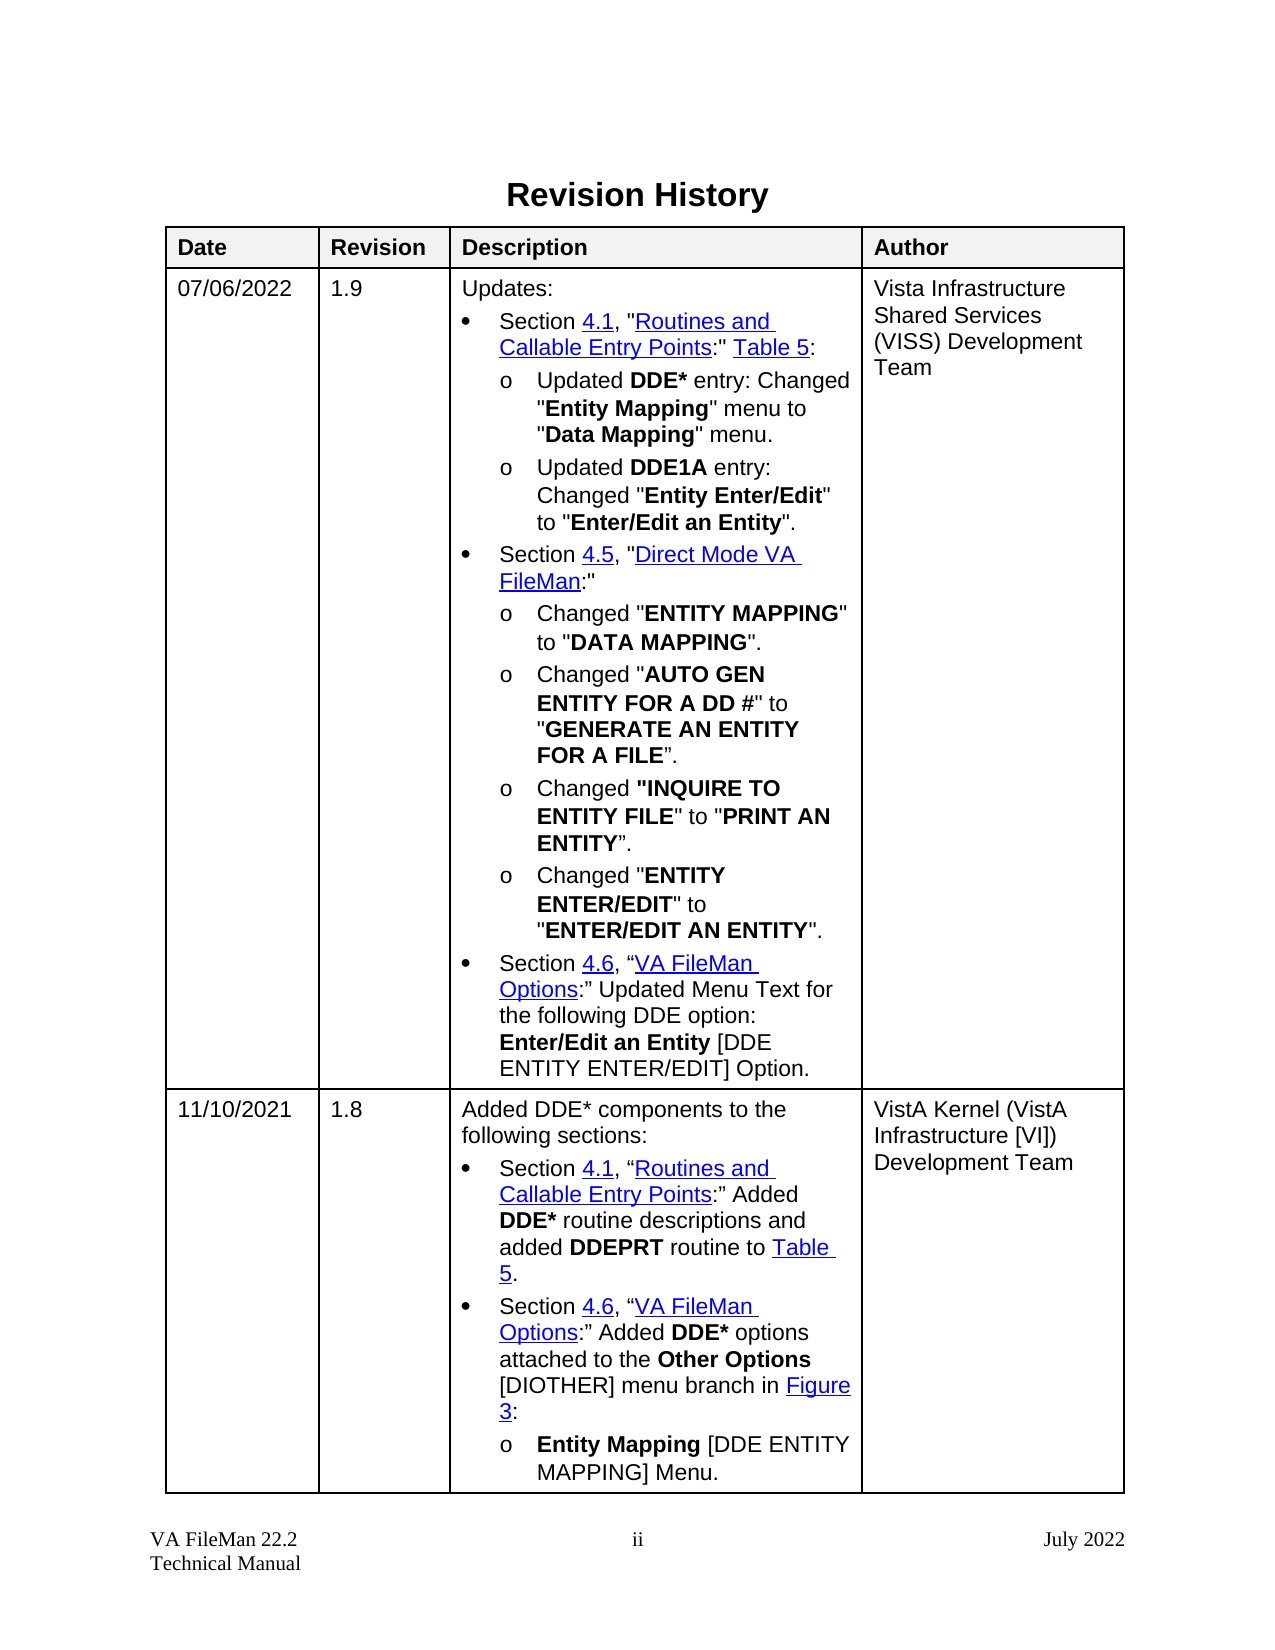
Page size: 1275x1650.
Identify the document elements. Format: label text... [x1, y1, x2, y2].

table_cell 1.9 [320, 269, 449, 1087]
table_cell 11/10/2021 [167, 1090, 318, 1492]
table_cell Updates: Section 4.1, "Routines and Callable Entry Points:" Table 5: Updated DDE* entry: Changed "Entity Mapping" menu to "Data Mapping" menu. Updated DDE1A entry: Changed "Entity Enter/Edit" to "Enter/Edit an Entity". Section 4.5, "Direct Mode VA FileMan:" Changed "ENTITY MAPPING" to "DATA MAPPING". Changed "AUTO GEN ENTITY FOR A DD #" to "GENERATE AN ENTITY FOR A FILE”. Changed "INQUIRE TO ENTITY FILE" to "PRINT AN ENTITY”. Changed "ENTITY ENTER/EDIT" to "ENTER/EDIT AN ENTITY". Section 4.6, “VA FileMan Options:” Updated Menu Text for the following DDE option: Enter/Edit an Entity [DDE ENTITY ENTER/EDIT] Option. [451, 269, 861, 1087]
subtitle Revision History [150, 175, 1125, 213]
table_header Author [863, 228, 1123, 267]
table_header Date [167, 228, 318, 267]
table_header Revision [320, 228, 449, 267]
table_cell 07/06/2022 [167, 269, 318, 1087]
table_cell VistA Kernel (VistA Infrastructure [VI]) Development Team [863, 1090, 1123, 1492]
table_header Description [451, 228, 861, 267]
table_cell 1.8 [320, 1090, 449, 1492]
table_cell Vista Infrastructure Shared Services (VISS) Development Team [863, 269, 1123, 1087]
table_cell Added DDE* components to the following sections: Section 4.1, “Routines and Callable Entry Points:” Added DDE* routine descriptions and added DDEPRT routine to Table 5. Section 4.6, “VA FileMan Options:” Added DDE* options attached to the Other Options [DIOTHER] menu branch in Figure 3: Entity Mapping [DDE ENTITY MAPPING] Menu. Auto Gen Entity for a DD # [DDE AUTO GEN ENTITY FOR A DD #] Option. Entity Enter/Edit [DDE ENTITY ENTER/EDIT] Option. Inquire to Entity File [DDE ENTITY INQUIRE] Option. [451, 1090, 861, 1492]
